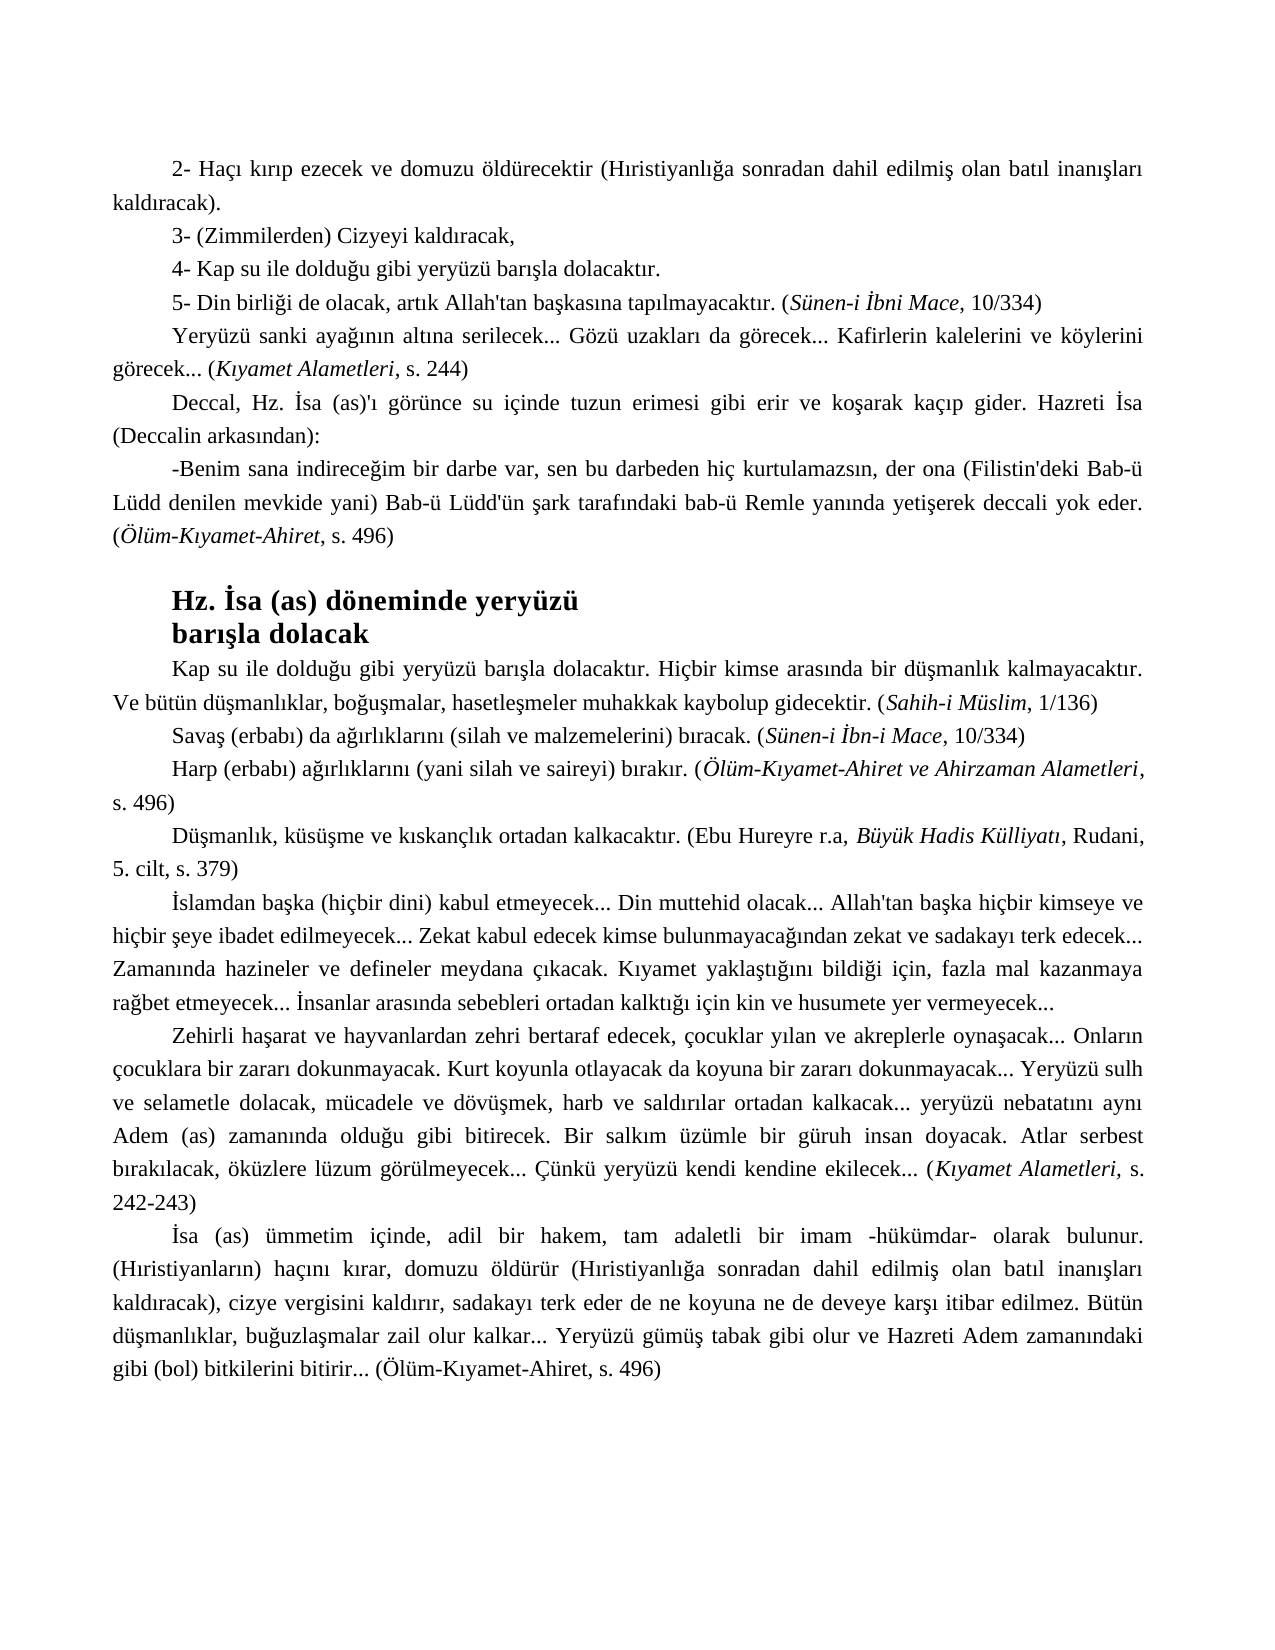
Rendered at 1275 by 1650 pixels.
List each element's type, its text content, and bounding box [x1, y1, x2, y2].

text İslamdan başka (hiçbir dini) kabul etmeyecek... Din muttehid olacak... Allah'tan başka hiçbir kimseye ve hiçbir şeye ibadet edilmeyecek... Zekat kabul edecek kimse bulunmayacağından zekat ve sadakayı terk edecek... Zamanında hazineler ve defineler meydana çıkacak. Kıyamet yaklaştığını bildiği için, fazla mal kazanmaya rağbet etmeyecek... İnsanlar arasında sebebleri ortadan kalktığı için kin ve husumete yer vermeyecek... [112, 883, 1145, 1017]
text 3- (Zimmilerden) Cizyeyi kaldıracak, [112, 217, 1145, 250]
text Hz. İsa (as) döneminde yeryüzü [112, 583, 1145, 617]
text Düşmanlık, küsüşme ve kıskançlık ortadan kalkacaktır. (Ebu Hureyre r.a, Büyük Hadis Külliyatı, Rudani, 5. cilt, s. 379) [112, 817, 1145, 883]
text Deccal, Hz. İsa (as)'ı görünce su içinde tuzun erimesi gibi erir ve koşarak kaçıp gider. Hazreti İsa (Deccalin arkasından): [112, 383, 1145, 450]
text İsa (as) ümmetim içinde, adil bir hakem, tam adaletli bir imam -hükümdar- olarak bulunur. (Hıristiyanların) haçını kırar, domuzu öldürür (Hıristiyanlığa sonradan dahil edilmiş olan batıl inanışları kaldıracak), cizye vergisini kaldırır, sadakayı terk eder de ne koyuna ne de deveye karşı itibar edilmez. Bütün düşmanlıklar, buğuzlaşmalar zail olur kalkar... Yeryüzü gümüş tabak gibi olur ve Hazreti Adem zamanındaki gibi (bol) bitkilerini bitirir... (Ölüm-Kıyamet-Ahiret, s. 496) [112, 1217, 1145, 1383]
text barışla dolacak [112, 617, 1145, 650]
text Kap su ile dolduğu gibi yeryüzü barışla dolacaktır. Hiçbir kimse arasında bir düşmanlık kalmayacaktır. Ve bütün düşmanlıklar, boğuşmalar, hasetleşmeler muhakkak kaybolup gidecektir. (Sahih-i Müslim, 1/136) [112, 650, 1145, 717]
text Harp (erbabı) ağırlıklarını (yani silah ve saireyi) bırakır. (Ölüm-Kıyamet-Ahiret ve Ahirzaman Alametleri, s. 496) [112, 750, 1145, 817]
text Savaş (erbabı) da ağırlıklarını (silah ve malzemelerini) bıracak. (Sünen-i İbn-i Mace, 10/334) [112, 717, 1145, 750]
text Yeryüzü sanki ayağının altına serilecek... Gözü uzakları da görecek... Kafirlerin kalelerini ve köylerini görecek... (Kıyamet Alametleri, s. 244) [112, 317, 1145, 383]
text 4- Kap su ile dolduğu gibi yeryüzü barışla dolacaktır. [112, 250, 1145, 283]
text 2- Haçı kırıp ezecek ve domuzu öldürecektir (Hıristiyanlığa sonradan dahil edilmiş olan batıl inanışları kaldıracak). [112, 150, 1145, 217]
text 5- Din birliği de olacak, artık Allah'tan başkasına tapılmayacaktır. (Sünen-i İbni Mace, 10/334) [112, 283, 1145, 317]
text -Benim sana indireceğim bir darbe var, sen bu darbeden hiç kurtulamazsın, der ona (Filistin'deki Bab-ü Lüdd denilen mevkide yani) Bab-ü Lüdd'ün şark tarafındaki bab-ü Remle yanında yetişerek deccali yok eder. (Ölüm-Kıyamet-Ahiret, s. 496) [112, 450, 1145, 550]
text Zehirli haşarat ve hayvanlardan zehri bertaraf edecek, çocuklar yılan ve akreplerle oynaşacak... Onların çocuklara bir zararı dokunmayacak. Kurt koyunla otlayacak da koyuna bir zararı dokunmayacak... Yeryüzü sulh ve selametle dolacak, mücadele ve dövüşmek, harb ve saldırılar ortadan kalkacak... yeryüzü nebatatını aynı Adem (as) zamanında olduğu gibi bitirecek. Bir salkım üzümle bir güruh insan doyacak. Atlar serbest bırakılacak, öküzlere lüzum görülmeyecek... Çünkü yeryüzü kendi kendine ekilecek... (Kıyamet Alametleri, s. 242-243) [112, 1017, 1145, 1217]
